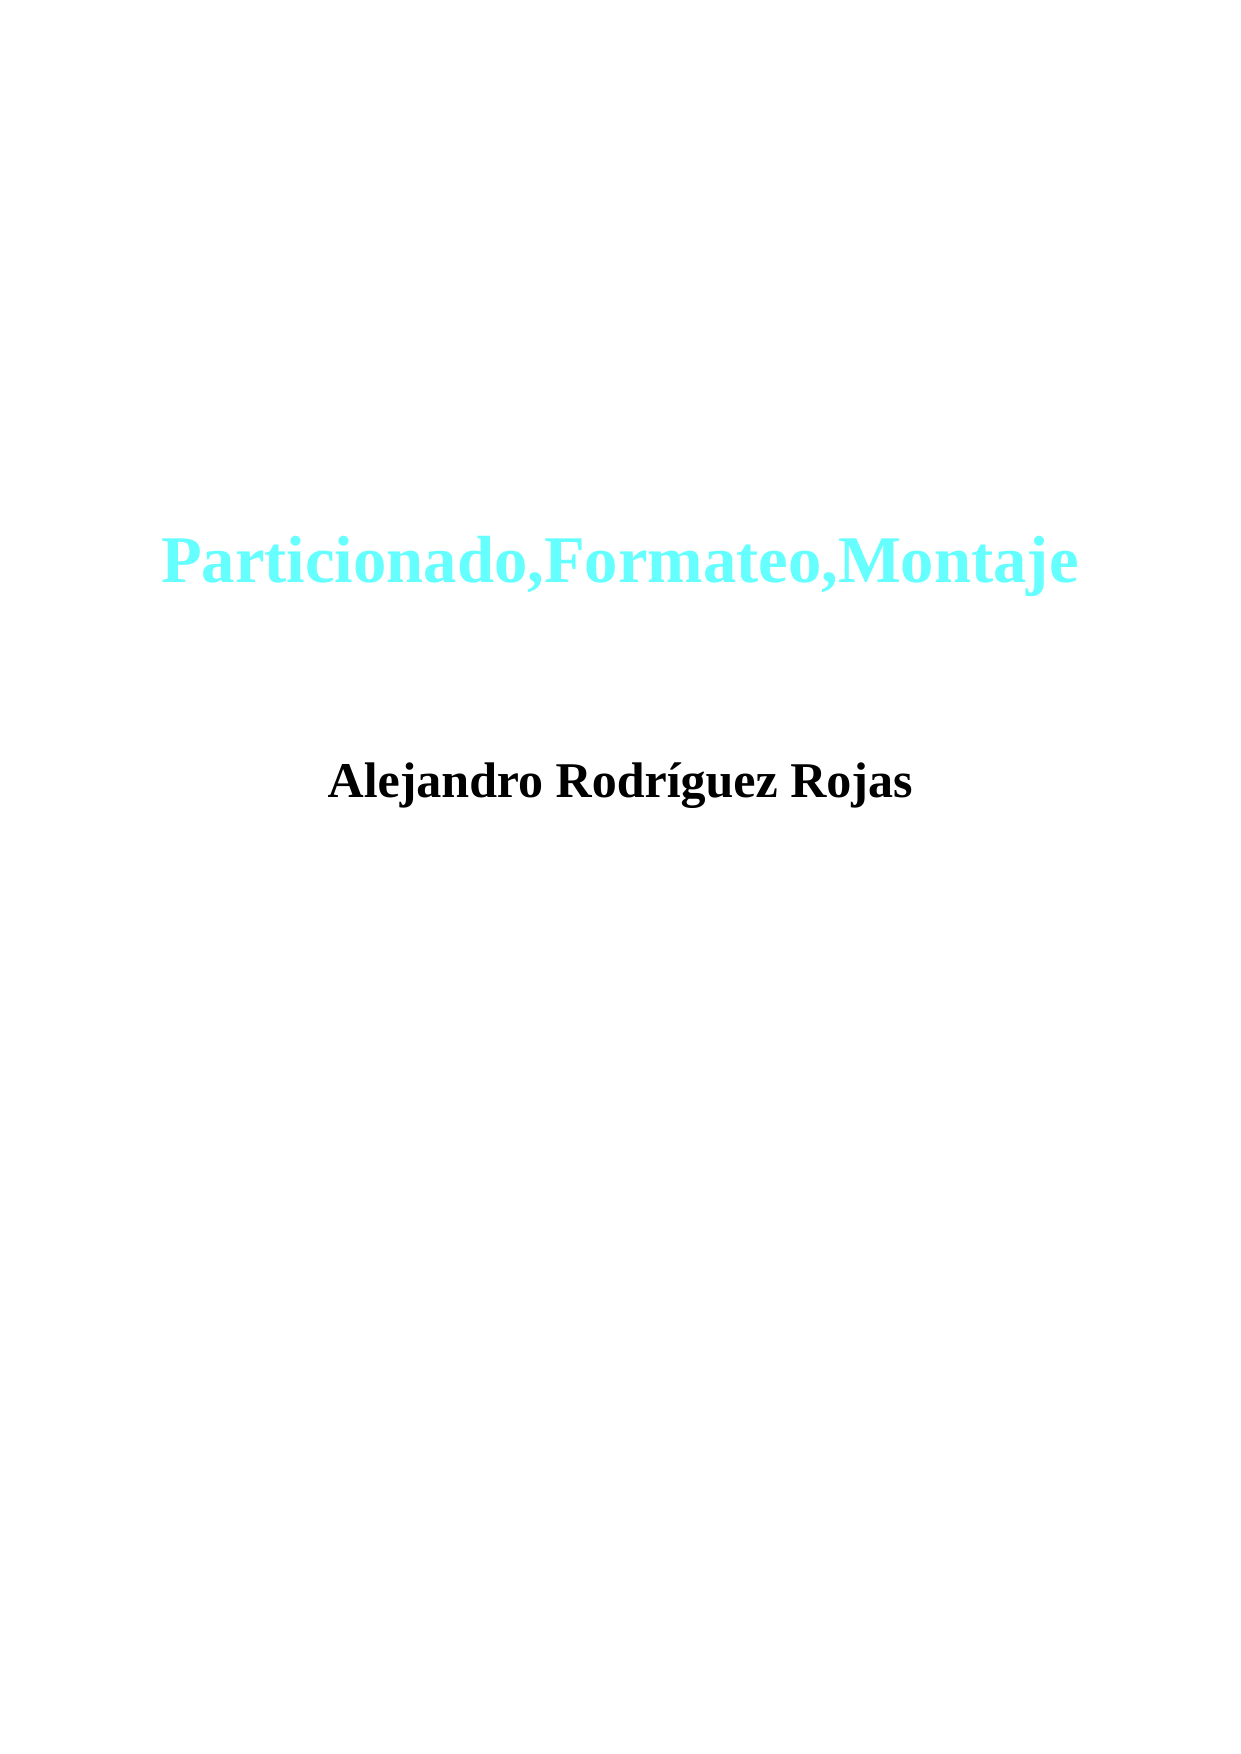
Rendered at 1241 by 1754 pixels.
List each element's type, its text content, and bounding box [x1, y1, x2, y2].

text Alejandro Rodríguez Rojas [118, 751, 1122, 808]
text Particionado,Formateo,Montaje [118, 521, 1122, 597]
